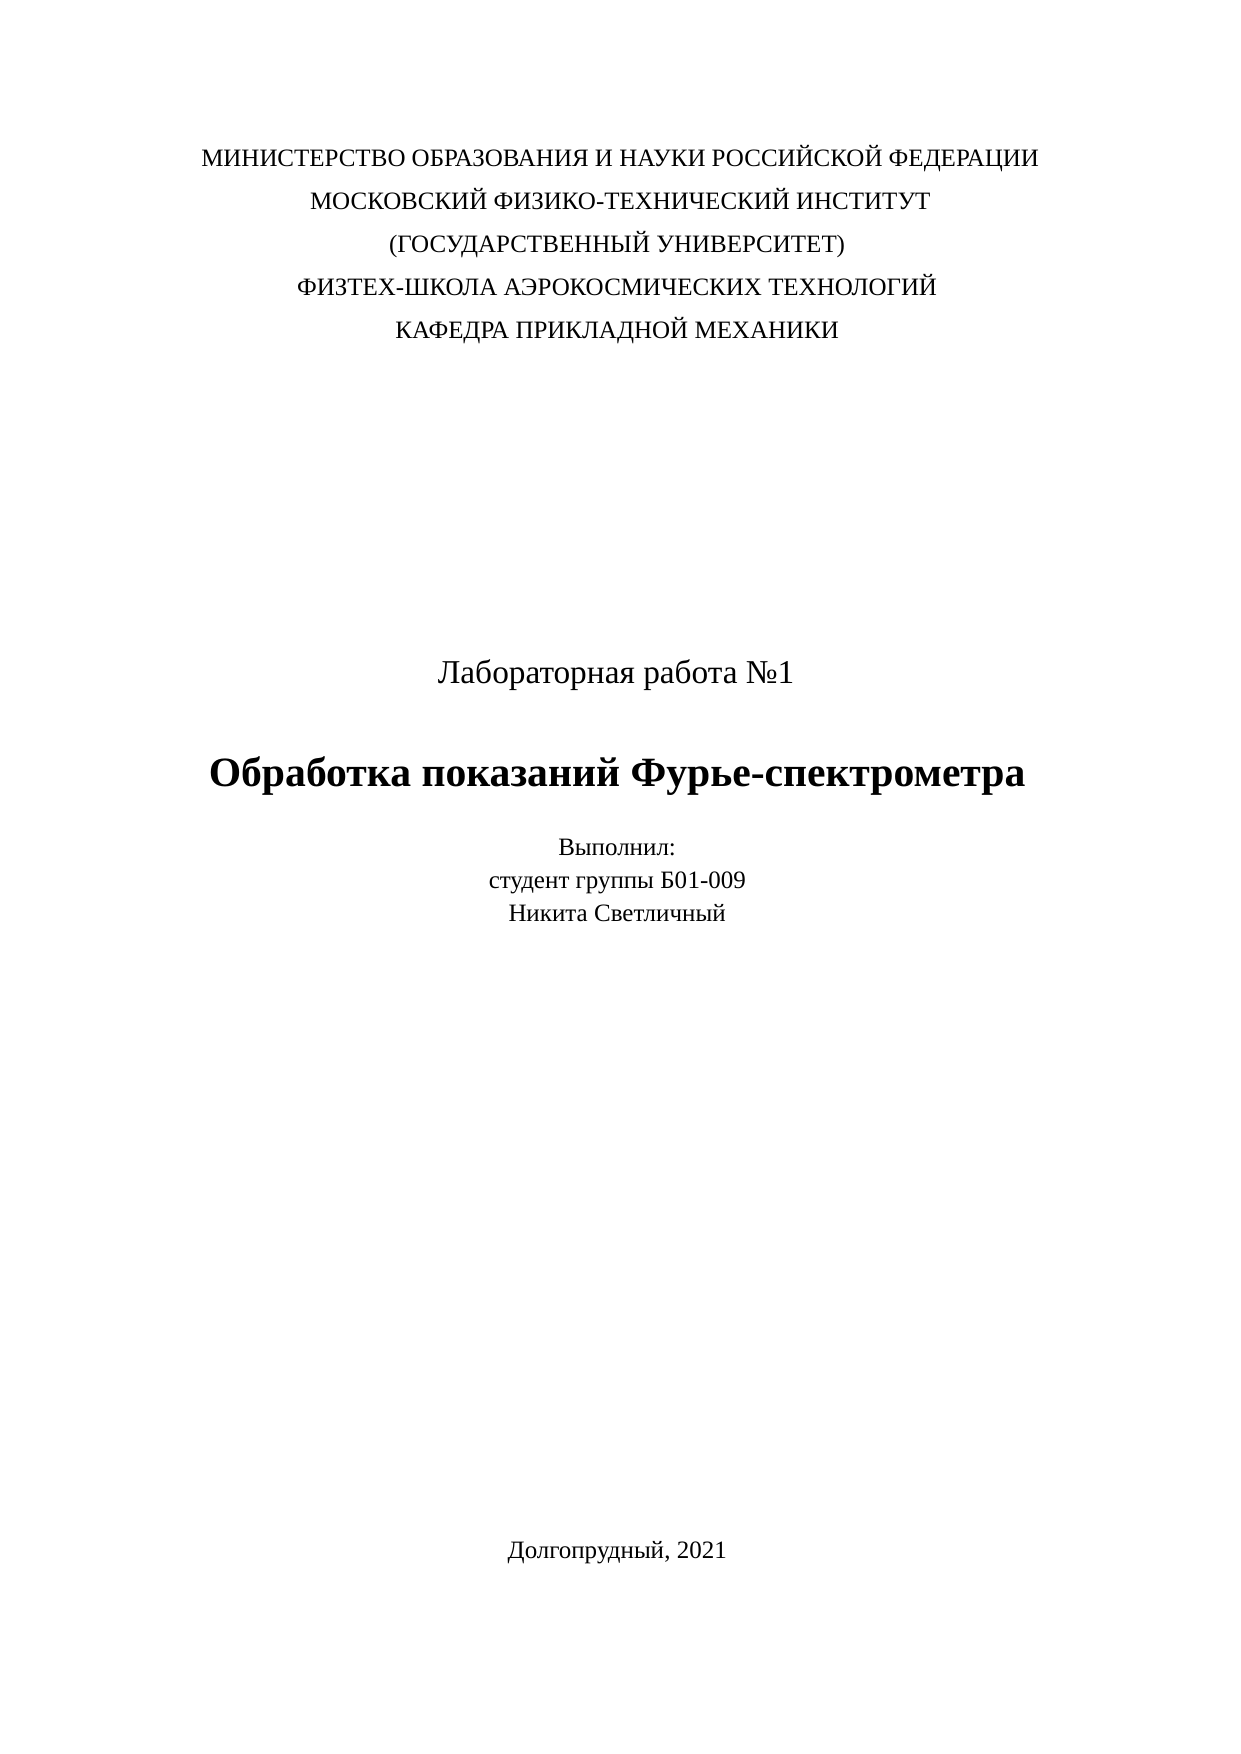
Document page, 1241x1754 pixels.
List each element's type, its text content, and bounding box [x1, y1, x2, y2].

text Выполнил: [118, 832, 1122, 861]
title Обработка показаний Фурье-спектрометра [118, 747, 1122, 795]
text студент группы Б01-009 [118, 865, 1122, 894]
text Никита Светличный [118, 898, 1122, 927]
title МИНИСТЕРСТВО ОБРАЗОВАНИЯ И НАУКИ РОССИЙСКОЙ ФЕДЕРАЦИИ МОСКОВСКИЙ ФИЗИКО-ТЕХНИЧЕСКИЙ ИНСТИТУТ (ГОСУДАРСТВЕННЫЙ УНИВЕРСИТЕТ) ФИЗТЕХ-ШКОЛА АЭРОКОСМИЧЕСКИХ ТЕХНОЛОГИЙ КАФЕДРА ПРИКЛАДНОЙ МЕХАНИКИ [118, 143, 1122, 344]
text Долгопрудный, 2021 [118, 1535, 1122, 1563]
title Лабораторная работа №1 [118, 652, 1122, 691]
